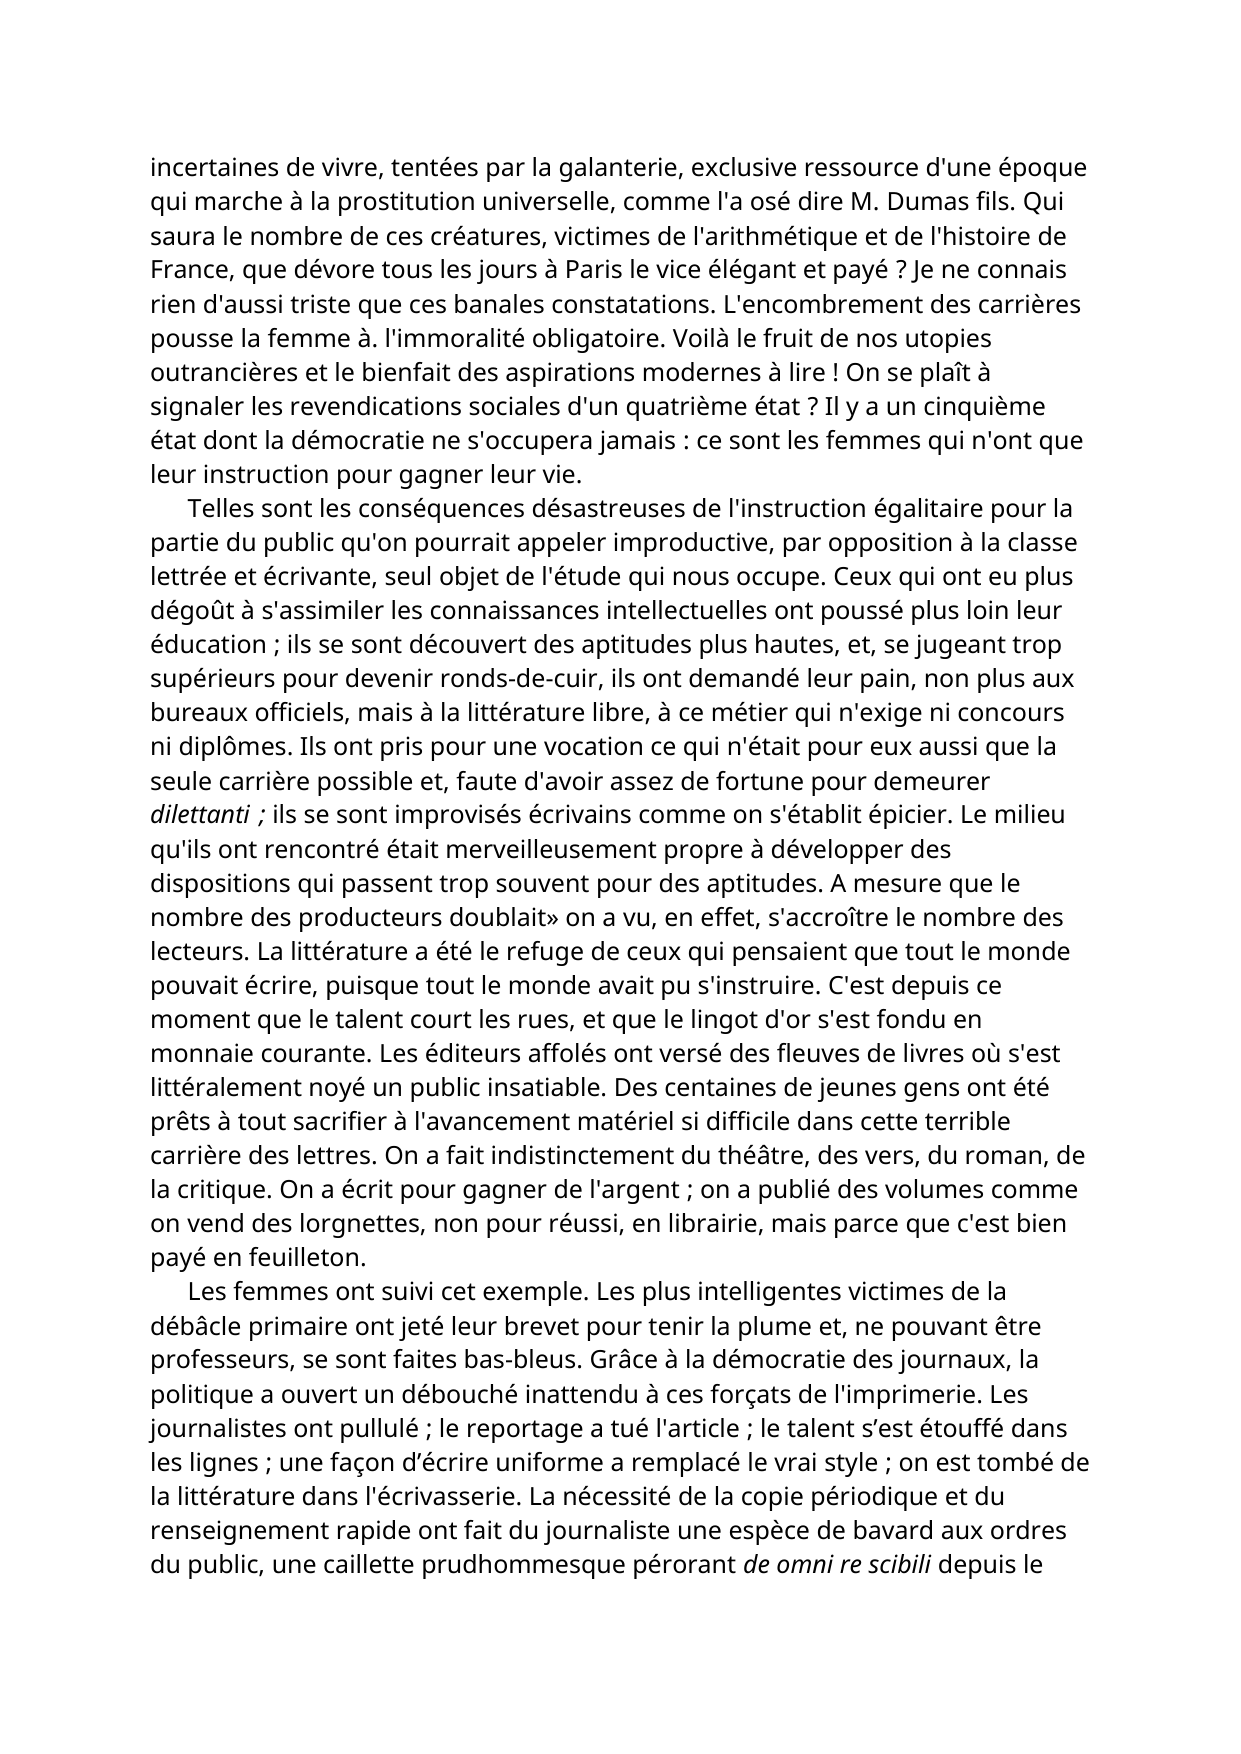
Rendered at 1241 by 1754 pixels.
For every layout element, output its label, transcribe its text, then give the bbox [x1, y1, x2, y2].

text incertaines de vivre, tentées par la galanterie, exclusive ressource d'une époque qui marche à la prostitution universelle, comme l'a osé dire M. Dumas fils. Qui saura le nombre de ces créatures, victimes de l'arithmétique et de l'histoire de France, que dévore tous les jours à Paris le vice élégant et payé ? Je ne connais rien d'aussi triste que ces banales constatations. L'encombrement des carrières pousse la femme à. l'immoralité obligatoire. Voilà le fruit de nos utopies outrancières et le bienfait des aspirations modernes à lire ! On se plaît à signaler les revendications sociales d'un quatrième état ? Il y a un cinquième état dont la démocratie ne s'occupera jamais : ce sont les femmes qui n'ont que leur instruction pour gagner leur vie. [150, 150, 1091, 491]
text Telles sont les conséquences désastreuses de l'instruction égalitaire pour la partie du public qu'on pourrait appeler improductive, par opposition à la classe lettrée et écrivante, seul objet de l'étude qui nous occupe. Ceux qui ont eu plus dégoût à s'assimiler les connaissances intellectuelles ont poussé plus loin leur éducation ; ils se sont découvert des aptitudes plus hautes, et, se jugeant trop supérieurs pour devenir ronds-de-cuir, ils ont demandé leur pain, non plus aux bureaux officiels, mais à la littérature libre, à ce métier qui n'exige ni concours ni diplômes. Ils ont pris pour une vocation ce qui n'était pour eux aussi que la seule carrière possible et, faute d'avoir assez de fortune pour demeurer dilettanti ; ils se sont improvisés écrivains comme on s'établit épicier. Le milieu qu'ils ont rencontré était merveilleusement propre à développer des dispositions qui passent trop souvent pour des aptitudes. A mesure que le nombre des producteurs doublait» on a vu, en effet, s'accroître le nombre des lecteurs. La littérature a été le refuge de ceux qui pensaient que tout le monde pouvait écrire, puisque tout le monde avait pu s'instruire. C'est depuis ce moment que le talent court les rues, et que le lingot d'or s'est fondu en monnaie courante. Les éditeurs affolés ont versé des fleuves de livres où s'est littéralement noyé un public insatiable. Des centaines de jeunes gens ont été prêts à tout sacrifier à l'avancement matériel si difficile dans cette terrible carrière des lettres. On a fait indistinctement du théâtre, des vers, du roman, de la critique. On a écrit pour gagner de l'argent ; on a publié des volumes comme on vend des lorgnettes, non pour réussi, en librairie, mais parce que c'est bien payé en feuilleton. [150, 491, 1091, 1274]
text Les femmes ont suivi cet exemple. Les plus intelligentes victimes de la débâcle primaire ont jeté leur brevet pour tenir la plume et, ne pouvant être professeurs, se sont faites bas-bleus. Grâce à la démocratie des journaux, la politique a ouvert un débouché inattendu à ces forçats de l'imprimerie. Les journalistes ont pullulé ; le reportage a tué l'article ; le talent s’est étouffé dans les lignes ; une façon d’écrire uniforme a remplacé le vrai style ; on est tombé de la littérature dans l'écrivasserie. La nécessité de la copie périodique et du renseignement rapide ont fait du journaliste une espèce de bavard aux ordres du public, une caillette prudhommesque pérorant de omni re scibili depuis le [150, 1274, 1091, 1581]
